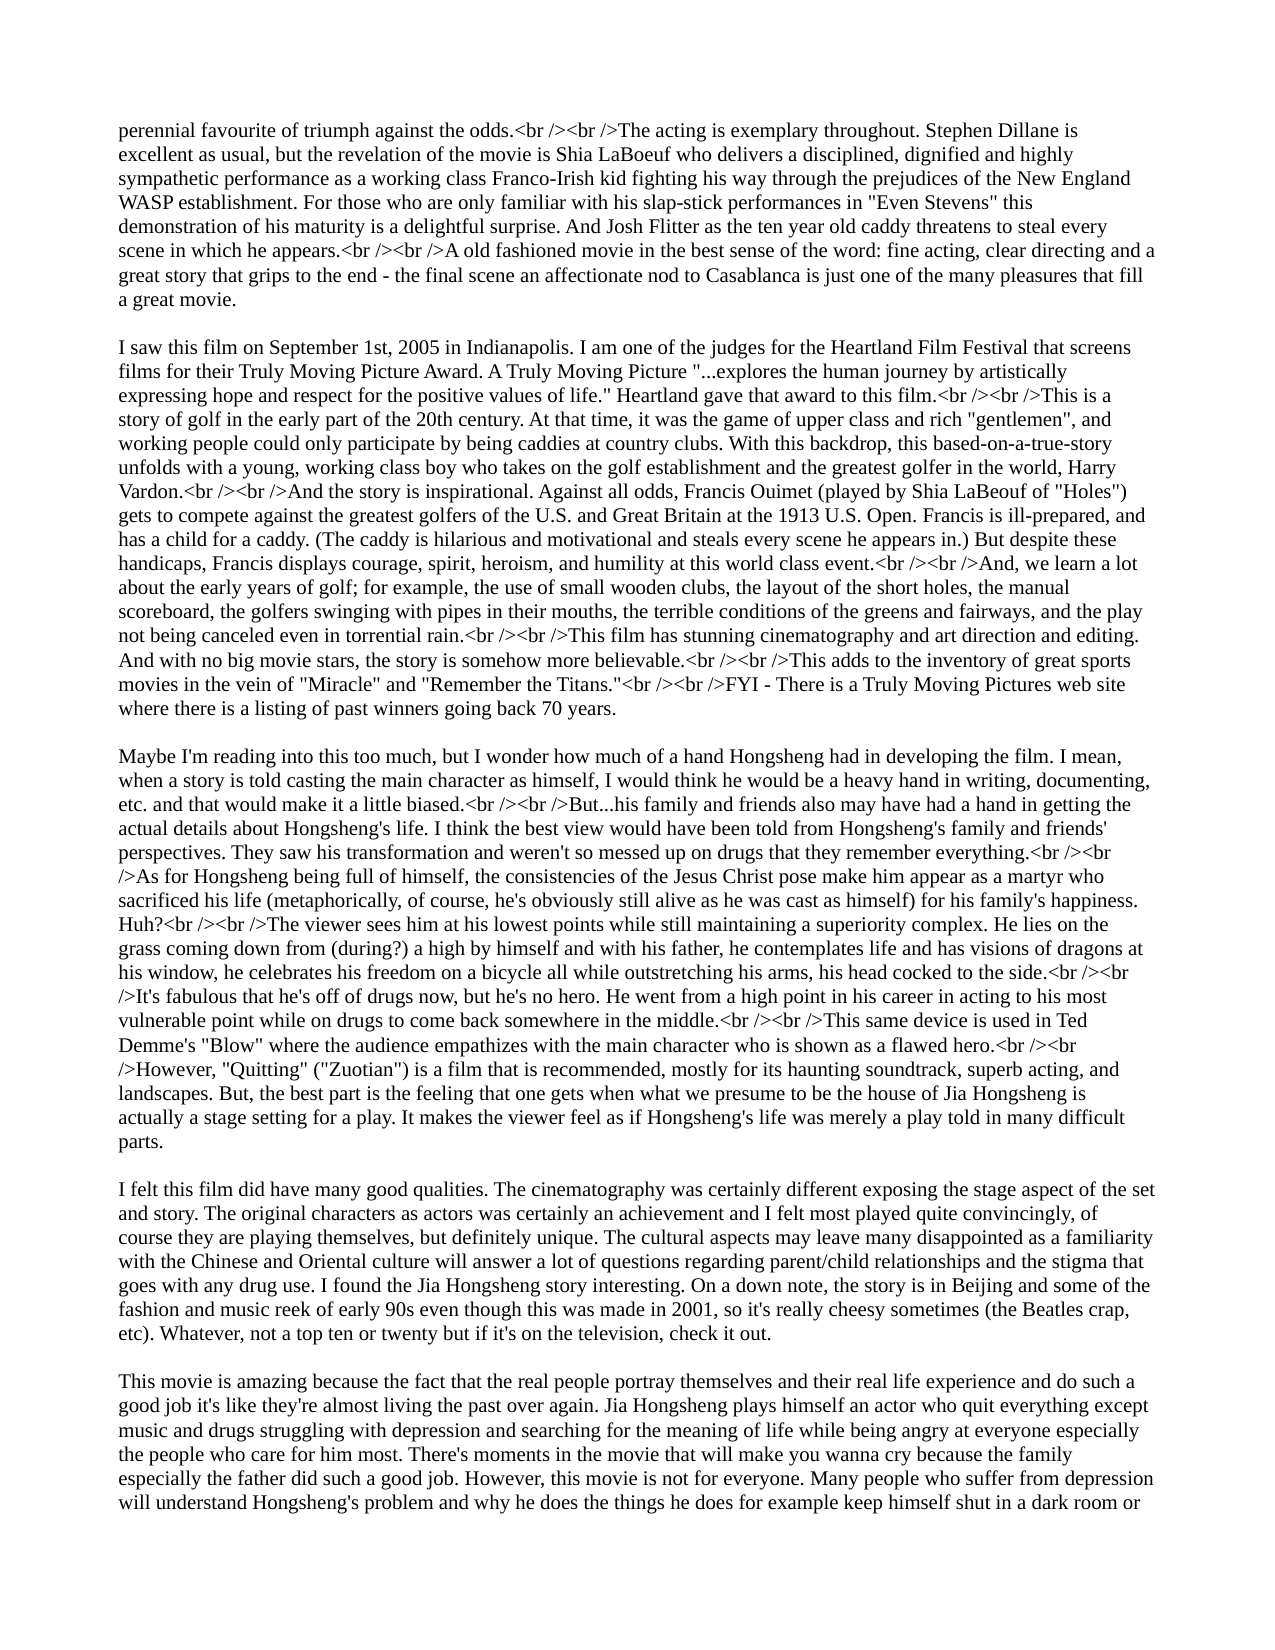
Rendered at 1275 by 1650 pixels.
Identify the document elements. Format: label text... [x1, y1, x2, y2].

text Maybe I'm reading into this too much, but I wonder how much of a hand Hongsheng had in developing the film. I mean, when a story is told casting the main character as himself, I would think he would be a heavy hand in writing, documenting, etc. and that would make it a little biased.<br /><br />But...his family and friends also may have had a hand in getting the actual details about Hongsheng's life. I think the best view would have been told from Hongsheng's family and friends' perspectives. They saw his transformation and weren't so messed up on drugs that they remember everything.<br /><br />As for Hongsheng being full of himself, the consistencies of the Jesus Christ pose make him appear as a martyr who sacrificed his life (metaphorically, of course, he's obviously still alive as he was cast as himself) for his family's happiness. Huh?<br /><br />The viewer sees him at his lowest points while still maintaining a superiority complex. He lies on the grass coming down from (during?) a high by himself and with his father, he contemplates life and has visions of dragons at his window, he celebrates his freedom on a bicycle all while outstretching his arms, his head cocked to the side.<br /><br />It's fabulous that he's off of drugs now, but he's no hero. He went from a high point in his career in acting to his most vulnerable point while on drugs to come back somewhere in the middle.<br /><br />This same device is used in Ted Demme's "Blow" where the audience empathizes with the main character who is shown as a flawed hero.<br /><br />However, "Quitting" ("Zuotian") is a film that is recommended, mostly for its haunting soundtrack, superb acting, and landscapes. But, the best part is the feeling that one gets when what we presume to be the house of Jia Hongsheng is actually a stage setting for a play. It makes the viewer feel as if Hongsheng's life was merely a play told in many difficult parts. [118, 744, 1157, 1153]
text I felt this film did have many good qualities. The cinematography was certainly different exposing the stage aspect of the set and story. The original characters as actors was certainly an achievement and I felt most played quite convincingly, of course they are playing themselves, but definitely unique. The cultural aspects may leave many disappointed as a familiarity with the Chinese and Oriental culture will answer a lot of questions regarding parent/child relationships and the stigma that goes with any drug use. I found the Jia Hongsheng story interesting. On a down note, the story is in Beijing and some of the fashion and music reek of early 90s even though this was made in 2001, so it's really cheesy sometimes (the Beatles crap, etc). Whatever, not a top ten or twenty but if it's on the television, check it out. [118, 1177, 1157, 1345]
text I saw this film on September 1st, 2005 in Indianapolis. I am one of the judges for the Heartland Film Festival that screens films for their Truly Moving Picture Award. A Truly Moving Picture "...explores the human journey by artistically expressing hope and respect for the positive values of life." Heartland gave that award to this film.<br /><br />This is a story of golf in the early part of the 20th century. At that time, it was the game of upper class and rich "gentlemen", and working people could only participate by being caddies at country clubs. With this backdrop, this based-on-a-true-story unfolds with a young, working class boy who takes on the golf establishment and the greatest golfer in the world, Harry Vardon.<br /><br />And the story is inspirational. Against all odds, Francis Ouimet (played by Shia LaBeouf of "Holes") gets to compete against the greatest golfers of the U.S. and Great Britain at the 1913 U.S. Open. Francis is ill-prepared, and has a child for a caddy. (The caddy is hilarious and motivational and steals every scene he appears in.) But despite these handicaps, Francis displays courage, spirit, heroism, and humility at this world class event.<br /><br />And, we learn a lot about the early years of golf; for example, the use of small wooden clubs, the layout of the short holes, the manual scoreboard, the golfers swinging with pipes in their mouths, the terrible conditions of the greens and fairways, and the play not being canceled even in torrential rain.<br /><br />This film has stunning cinematography and art direction and editing. And with no big movie stars, the story is somehow more believable.<br /><br />This adds to the inventory of great sports movies in the vein of "Miracle" and "Remember the Titans."<br /><br />FYI - There is a Truly Moving Pictures web site where there is a listing of past winners going back 70 years. [118, 335, 1157, 720]
text This movie is amazing because the fact that the real people portray themselves and their real life experience and do such a good job it's like they're almost living the past over again. Jia Hongsheng plays himself an actor who quit everything except music and drugs struggling with depression and searching for the meaning of life while being angry at everyone especially the people who care for him most. There's moments in the movie that will make you wanna cry because the family especially the father did such a good job. However, this movie is not for everyone. Many people who suffer from depression will understand Hongsheng's problem and why he does the things he does for example keep himself shut in a dark room or [118, 1369, 1157, 1514]
text perennial favourite of triumph against the odds.<br /><br />The acting is exemplary throughout. Stephen Dillane is excellent as usual, but the revelation of the movie is Shia LaBoeuf who delivers a disciplined, dignified and highly sympathetic performance as a working class Franco-Irish kid fighting his way through the prejudices of the New England WASP establishment. For those who are only familiar with his slap-stick performances in "Even Stevens" this demonstration of his maturity is a delightful surprise. And Josh Flitter as the ten year old caddy threatens to steal every scene in which he appears.<br /><br />A old fashioned movie in the best sense of the word: fine acting, clear directing and a great story that grips to the end - the final scene an affectionate nod to Casablanca is just one of the many pleasures that fill a great movie. [118, 118, 1157, 311]
